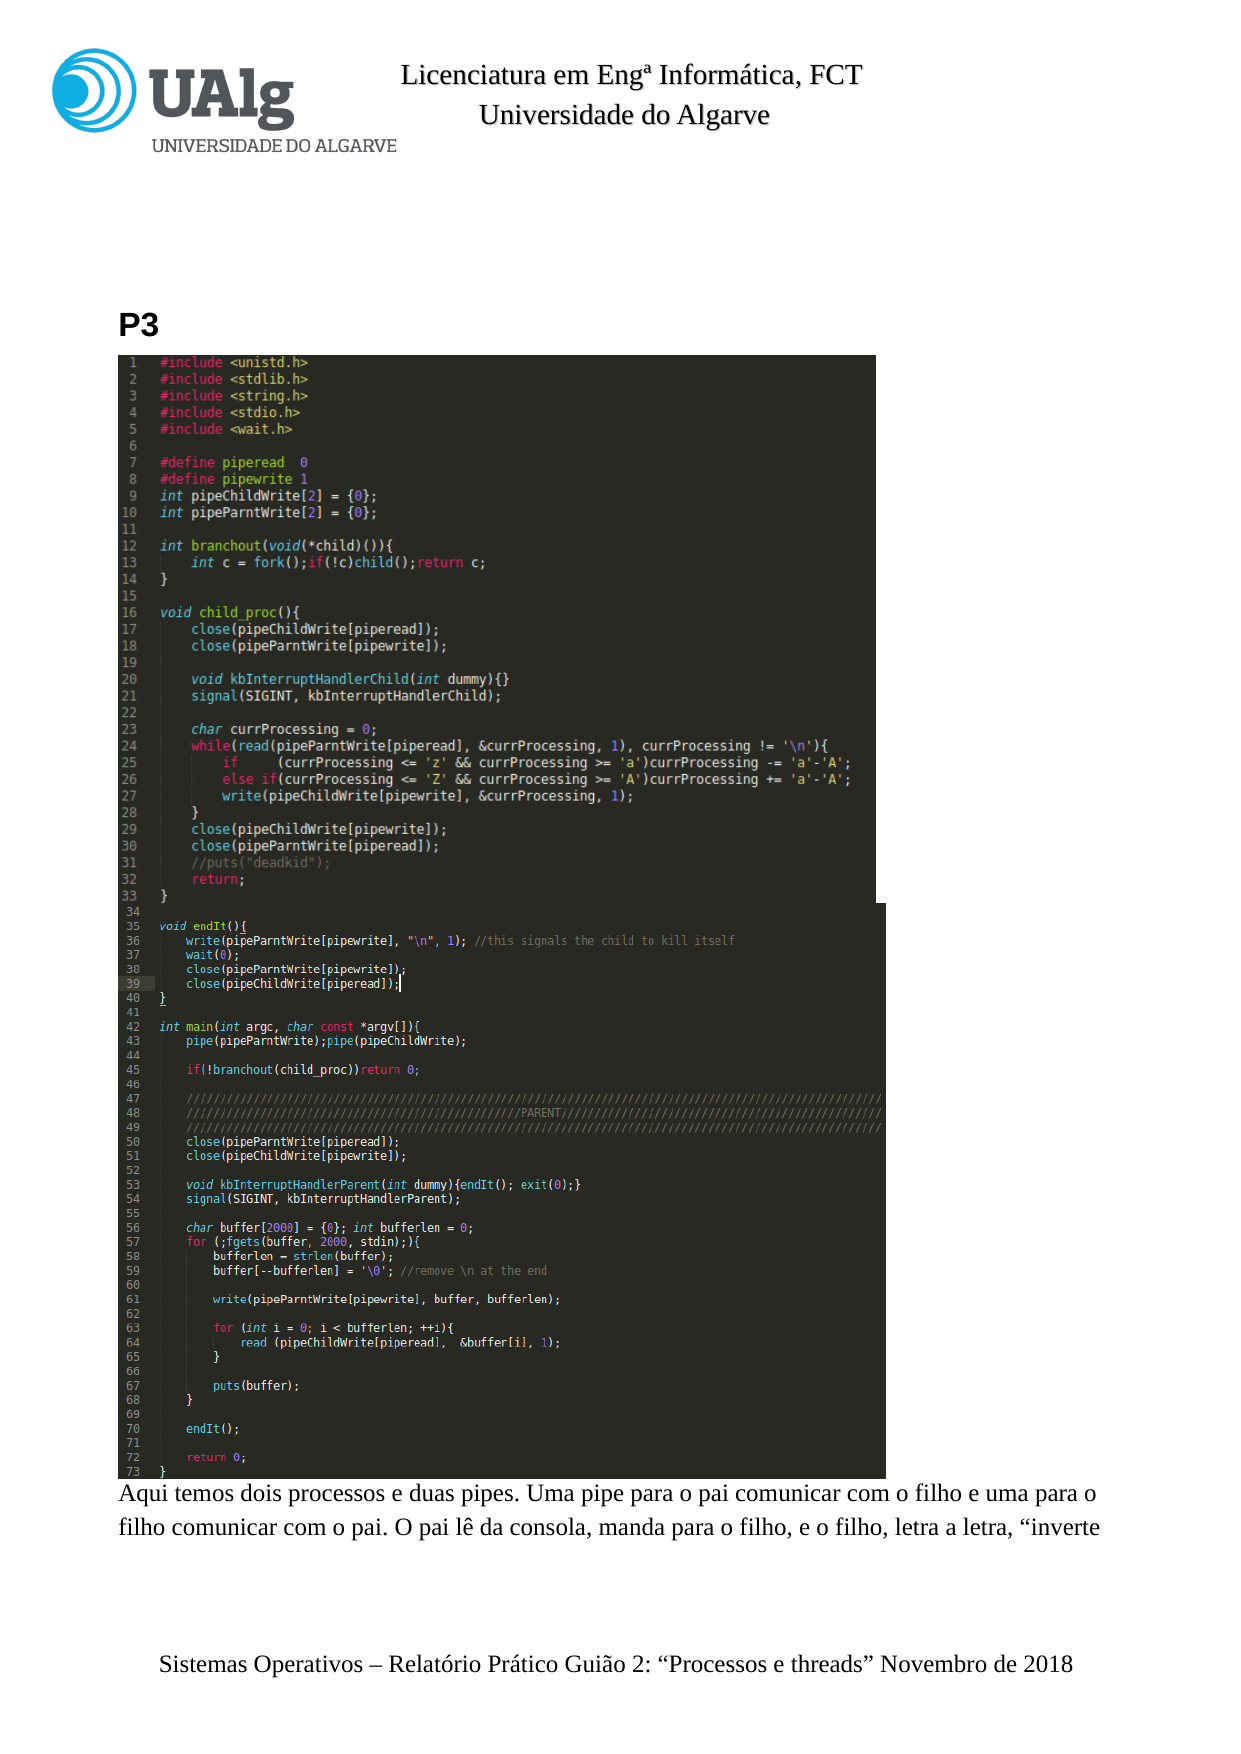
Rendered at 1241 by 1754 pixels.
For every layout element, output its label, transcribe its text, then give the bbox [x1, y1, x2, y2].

picture [40, 36, 397, 153]
subtitle P3 [118, 305, 1122, 343]
picture [118, 355, 886, 1479]
text Aqui temos dois processos e duas pipes. Uma pipe para o pai comunicar com o filho e uma para o filho comunicar com o pai. O pai lê da consola, manda para o filho, e o filho, letra a letra, “inverte [118, 356, 1122, 1540]
